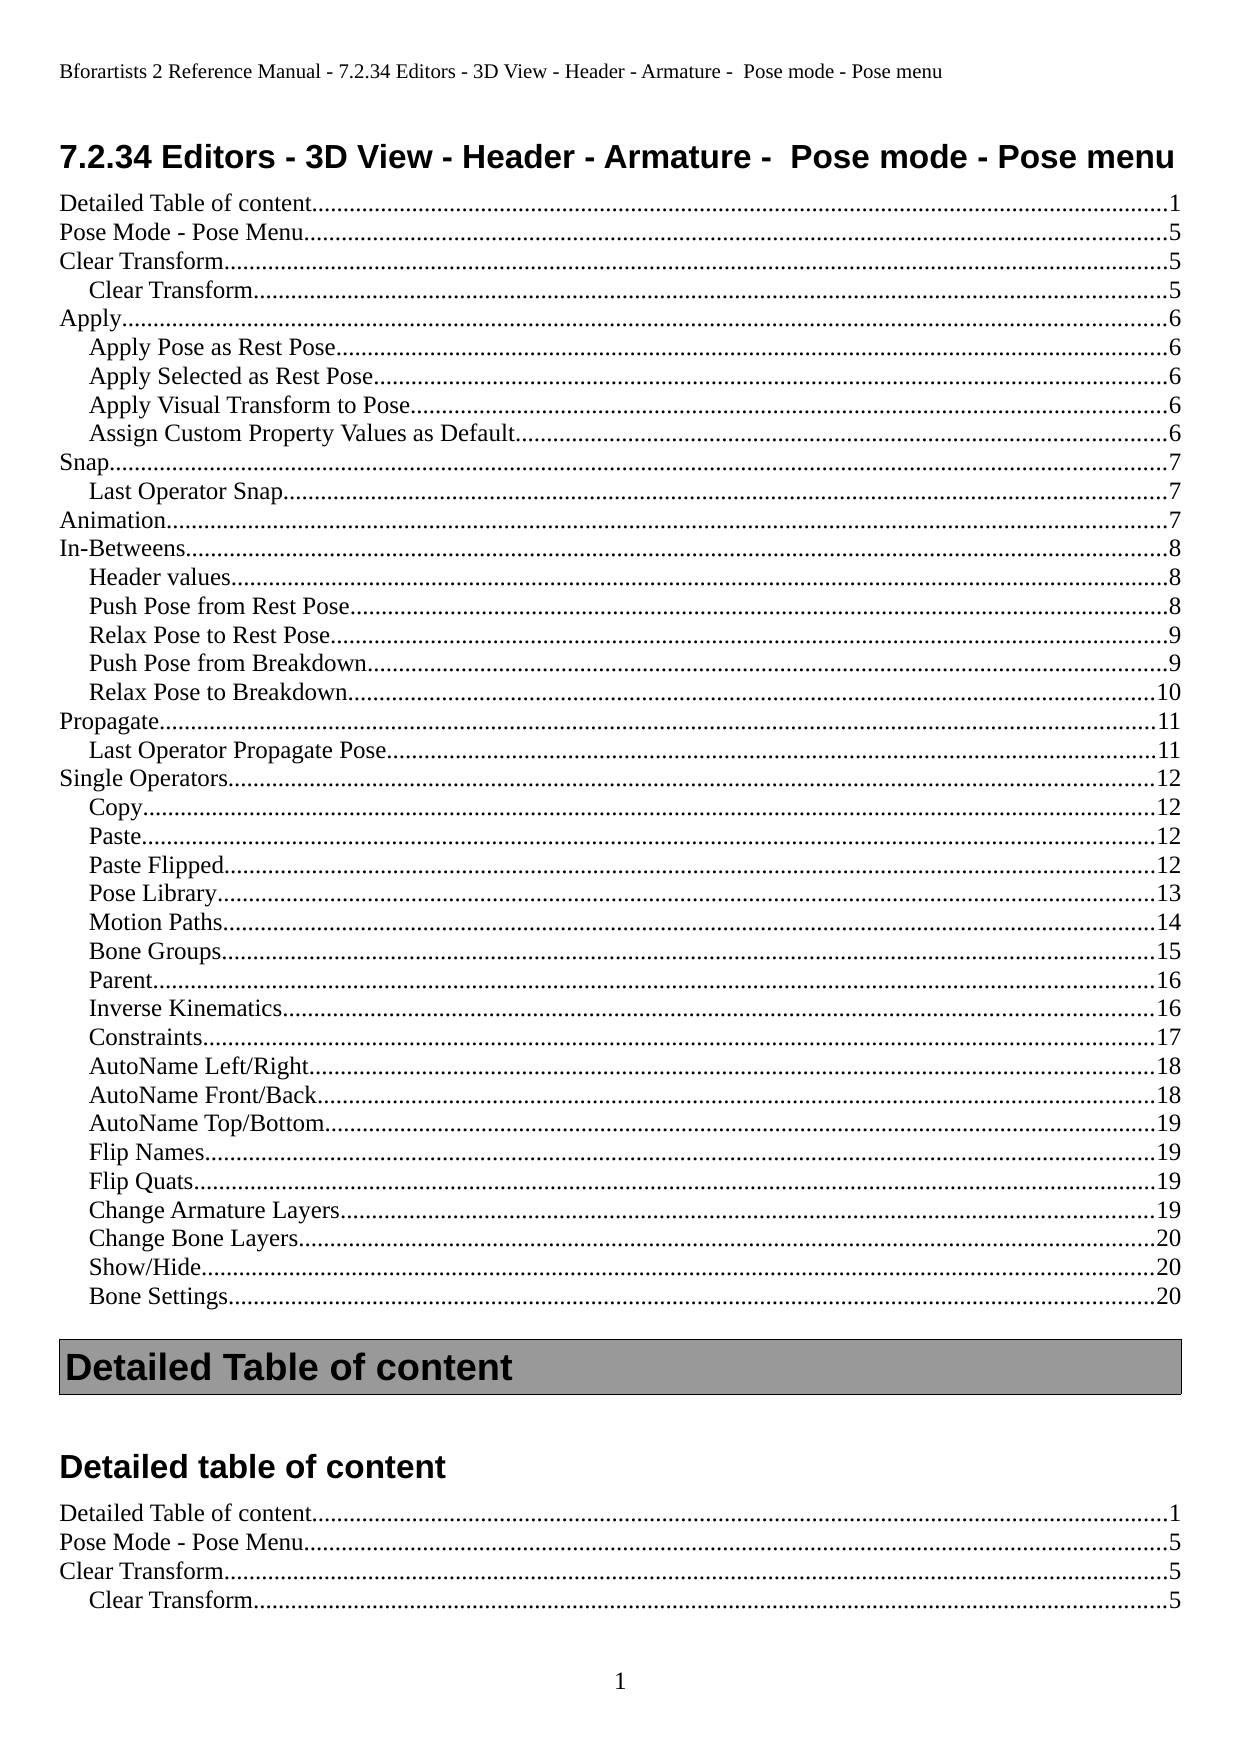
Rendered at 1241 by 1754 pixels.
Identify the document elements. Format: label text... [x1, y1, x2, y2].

text Animation 7 [59, 505, 1181, 533]
text Apply Selected as Rest Pose 6 [88, 361, 1181, 390]
text Bone Settings 20 [88, 1281, 1181, 1310]
text Clear Transform 5 [88, 275, 1181, 303]
text Pose Library 13 [88, 878, 1181, 907]
text Apply Visual Transform to Pose 6 [88, 390, 1181, 418]
text Relax Pose to Breakdown 10 [88, 677, 1181, 706]
text Push Pose from Breakdown 9 [88, 648, 1181, 677]
text Header values 8 [88, 562, 1181, 591]
text Flip Names 19 [88, 1137, 1181, 1166]
text Pose Mode - Pose Menu 5 [59, 217, 1181, 246]
text Paste 12 [88, 821, 1181, 850]
text Change Armature Layers 19 [88, 1195, 1181, 1223]
text Constraints 17 [88, 1022, 1181, 1051]
text Push Pose from Rest Pose 8 [88, 591, 1181, 620]
text Show/Hide 20 [88, 1252, 1181, 1281]
text Change Bone Layers 20 [88, 1223, 1181, 1252]
text Bone Groups 15 [88, 936, 1181, 965]
text Detailed Table of content 1 [59, 188, 1181, 217]
text Clear Transform 5 [88, 1585, 1181, 1613]
text Inverse Kinematics 16 [88, 993, 1181, 1022]
text Propagate 11 [59, 706, 1181, 735]
text Copy 12 [88, 792, 1181, 821]
text Assign Custom Property Values as Default 6 [88, 418, 1181, 447]
text AutoName Top/Bottom 19 [88, 1108, 1181, 1137]
text AutoName Left/Right 18 [88, 1051, 1181, 1080]
text Detailed Table of content 1 [59, 1498, 1181, 1527]
text Clear Transform 5 [59, 1556, 1181, 1585]
text Last Operator Propagate Pose 11 [88, 735, 1181, 763]
text Pose Mode - Pose Menu 5 [59, 1527, 1181, 1556]
text Single Operators 12 [59, 763, 1181, 792]
text Motion Paths 14 [88, 907, 1181, 936]
table_header Detailed Table of content [60, 1340, 1181, 1394]
text Paste Flipped 12 [88, 850, 1181, 878]
text Relax Pose to Rest Pose 9 [88, 620, 1181, 648]
text Snap 7 [59, 447, 1181, 476]
text AutoName Front/Back 18 [88, 1080, 1181, 1108]
subtitle Detailed table of content [59, 1448, 1181, 1486]
text Clear Transform 5 [59, 246, 1181, 275]
text Apply Pose as Rest Pose 6 [88, 332, 1181, 361]
text In-Betweens 8 [59, 533, 1181, 562]
subtitle 7.2.34 Editors - 3D View - Header - Armature - Pose mode - Pose menu [59, 138, 1181, 176]
text Parent 16 [88, 965, 1181, 993]
text Apply 6 [59, 303, 1181, 332]
text Last Operator Snap 7 [88, 476, 1181, 505]
text Flip Quats 19 [88, 1166, 1181, 1195]
